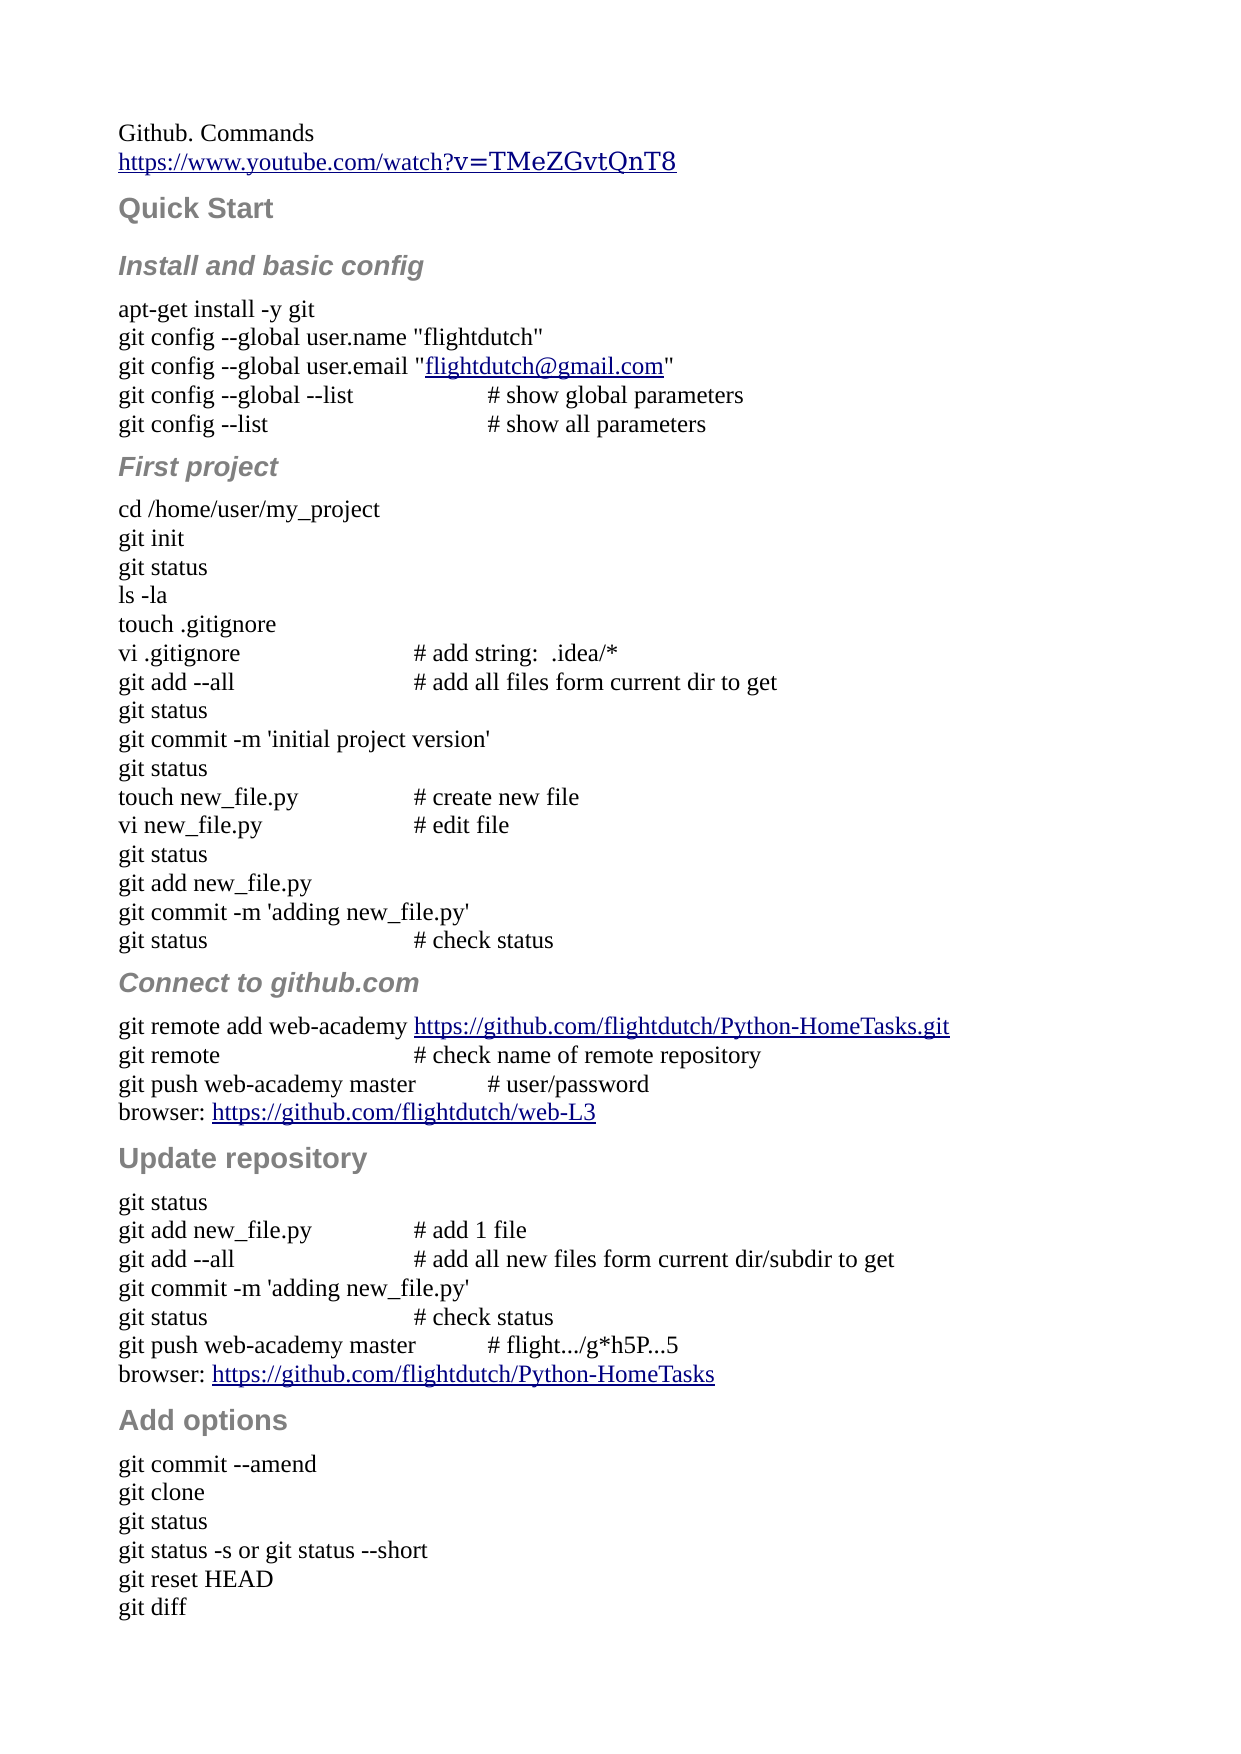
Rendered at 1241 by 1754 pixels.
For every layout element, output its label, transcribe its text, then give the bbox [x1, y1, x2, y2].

text git status # check status [118, 926, 1122, 954]
text git add new_file.py [118, 868, 1122, 897]
text git commit -m 'adding new_file.py' [118, 1273, 1122, 1302]
text git commit -m 'adding new_file.py' [118, 897, 1122, 926]
text ls -la [118, 581, 1122, 609]
text git push web-academy master # flight.../g*h5P...5 [118, 1331, 1122, 1359]
text git config --global --list # show global parameters [118, 380, 1122, 409]
subtitle Quick Start [118, 191, 1122, 224]
text git init [118, 523, 1122, 552]
text git diff [118, 1592, 1122, 1621]
text vi .gitignore # add string: .idea/* [118, 638, 1122, 667]
text git commit -m 'initial project version' [118, 724, 1122, 753]
subtitle Install and basic config [118, 249, 1122, 281]
text git status # check status [118, 1302, 1122, 1331]
text git remote add web-academy https://github.com/flightdutch/Python-HomeTasks.git [118, 1011, 1122, 1040]
text apt-get install -y git [118, 294, 1122, 322]
text touch new_file.py # create new file [118, 782, 1122, 811]
text Github. Commands [118, 118, 1122, 147]
text vi new_file.py # edit file [118, 811, 1122, 839]
text touch .gitignore [118, 609, 1122, 638]
text git status [118, 696, 1122, 724]
subtitle Add options [118, 1403, 1122, 1436]
text git push web-academy master # user/password [118, 1069, 1122, 1097]
text browser: https://github.com/flightdutch/web-L3 [118, 1097, 1122, 1126]
text git status [118, 1187, 1122, 1216]
text git config --list # show all parameters [118, 409, 1122, 437]
text git config --global user.email "flightdutch@gmail.com" [118, 351, 1122, 380]
subtitle First project [118, 450, 1122, 482]
text git status -s or git status --short [118, 1535, 1122, 1564]
text https://www.youtube.com/watch?v=TMeZGvtQnT8 [118, 147, 1122, 176]
subtitle Update repository [118, 1141, 1122, 1174]
text browser: https://github.com/flightdutch/Python-HomeTasks [118, 1359, 1122, 1388]
text git clone [118, 1477, 1122, 1506]
text git config --global user.name "flightdutch" [118, 322, 1122, 351]
text git add new_file.py # add 1 file [118, 1216, 1122, 1244]
text git status [118, 839, 1122, 868]
text git status [118, 1506, 1122, 1535]
text git commit --amend [118, 1449, 1122, 1477]
text cd /home/user/my_project [118, 494, 1122, 523]
text git add --all # add all files form current dir to get [118, 667, 1122, 696]
text git status [118, 552, 1122, 581]
text git add --all # add all new files form current dir/subdir to get [118, 1244, 1122, 1273]
subtitle Connect to github.com [118, 967, 1122, 999]
text git remote # check name of remote repository [118, 1040, 1122, 1069]
text git reset HEAD [118, 1564, 1122, 1592]
text git status [118, 753, 1122, 782]
